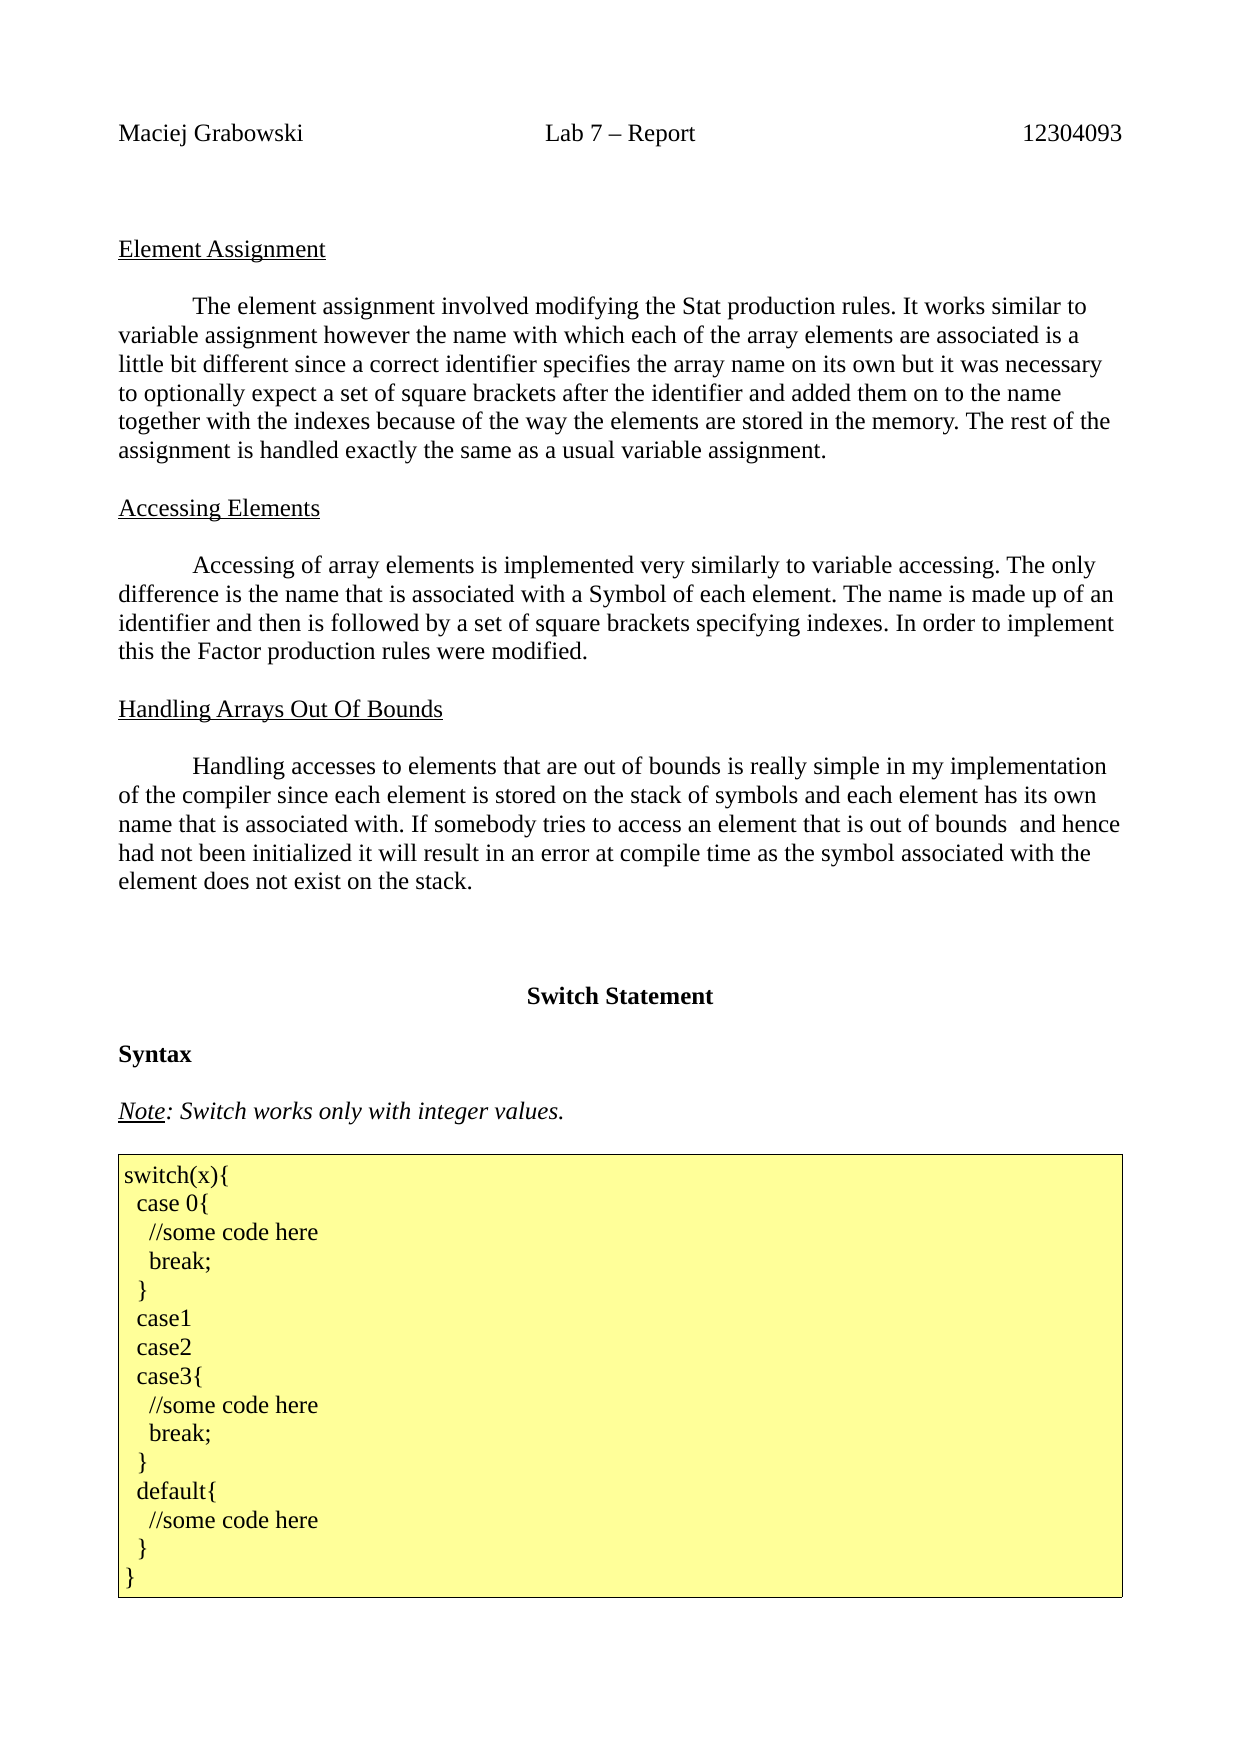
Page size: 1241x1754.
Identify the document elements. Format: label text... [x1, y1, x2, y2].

text Accessing of array elements is implemented very similarly to variable accessing. The only difference is the name that is associated with a Symbol of each element. The name is made up of an identifier and then is followed by a set of square brackets specifying indexes. In order to implement this the Factor production rules were modified. [118, 550, 1122, 665]
table_header switch(x){ case 0{ //some code here break; } case1 case2 case3{ //some code here break; } default{ //some code here } } [119, 1155, 1122, 1597]
text Handling Arrays Out Of Bounds [118, 694, 1122, 723]
text Element Assignment [118, 234, 1122, 263]
text The element assignment involved modifying the Stat production rules. It works similar to variable assignment however the name with which each of the array elements are associated is a little bit different since a correct identifier specifies the array name on its own but it was necessary to optionally expect a set of square brackets after the identifier and added them on to the name together with the indexes because of the way the elements are stored in the memory. The rest of the assignment is handled exactly the same as a usual variable assignment. [118, 291, 1122, 464]
text Handling accesses to elements that are out of bounds is really simple in my implementation of the compiler since each element is stored on the stack of symbols and each element has its own name that is associated with. If somebody tries to access an element that is out of bounds and hence had not been initialized it will result in an error at compile time as the symbol associated with the element does not exist on the stack. [118, 751, 1122, 895]
text Accessing Elements [118, 493, 1122, 521]
text Switch Statement [118, 981, 1122, 1010]
text Note: Switch works only with integer values. [118, 1096, 1122, 1125]
text Syntax [118, 1039, 1122, 1068]
